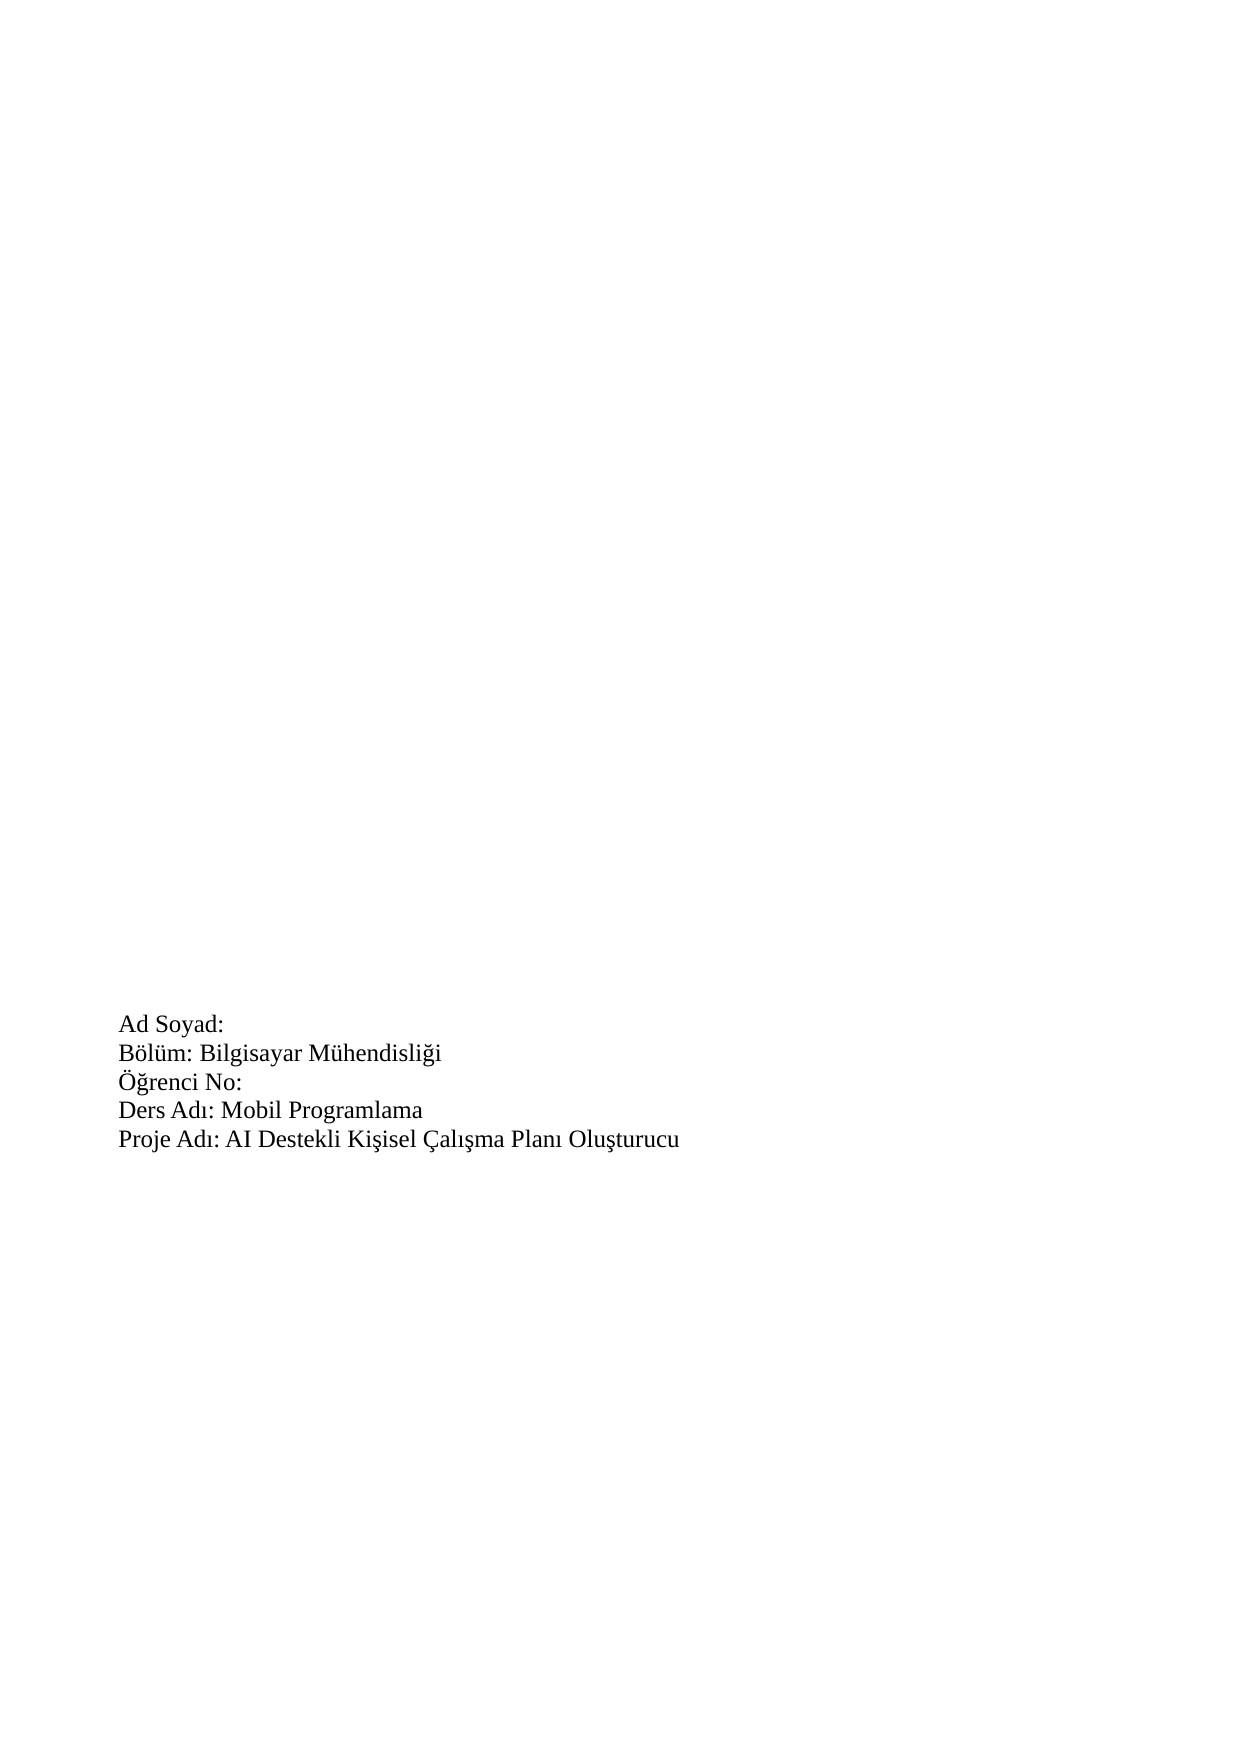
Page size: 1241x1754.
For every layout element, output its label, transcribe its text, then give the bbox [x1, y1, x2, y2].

text Proje Adı: AI Destekli Kişisel Çalışma Planı Oluşturucu [118, 1124, 1122, 1153]
text Ders Adı: Mobil Programlama [118, 1096, 1122, 1124]
text Ad Soyad: [118, 1009, 1122, 1038]
text Öğrenci No: [118, 1067, 1122, 1096]
text Bölüm: Bilgisayar Mühendisliği [118, 1038, 1122, 1067]
